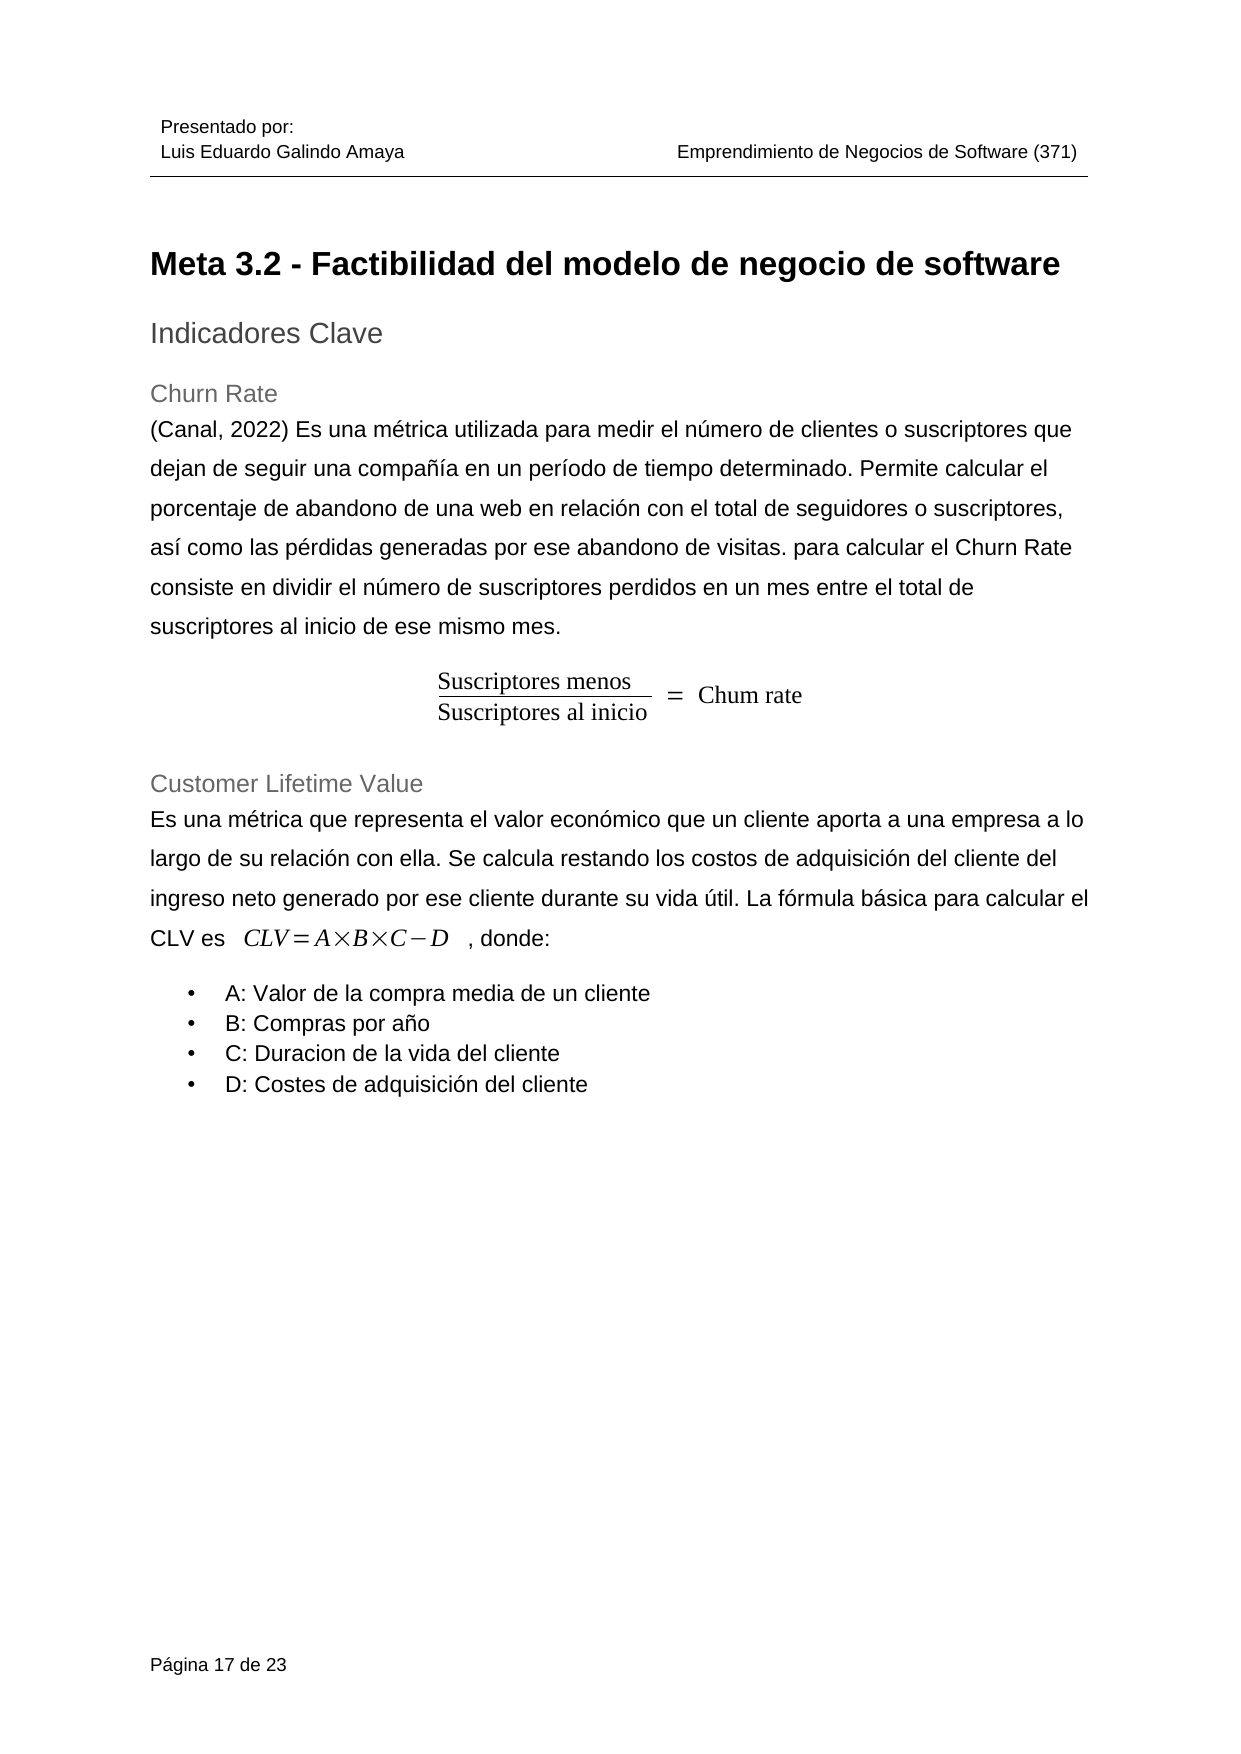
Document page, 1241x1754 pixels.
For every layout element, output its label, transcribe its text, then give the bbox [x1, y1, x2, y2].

text (Canal, 2022) Es una métrica utilizada para medir el número de clientes o suscriptores que dejan de seguir una compañía en un período de tiempo determinado. Permite calcular el porcentaje de abandono de una web en relación con el total de seguidores o suscriptores, así como las pérdidas generadas por ese abandono de visitas. para calcular el Churn Rate consiste en dividir el número de suscriptores perdidos en un mes entre el total de suscriptores al inicio de ese mismo mes. [150, 416, 1090, 640]
subtitle Customer Lifetime Value [150, 769, 1090, 798]
text Es una métrica que representa el valor económico que un cliente aporta a una empresa a lo largo de su relación con ella. Se calcula restando los costos de adquisición del cliente del ingreso neto generado por ese cliente durante su vida útil. La fórmula básica para calcular el CLV es, donde: [150, 806, 1090, 952]
list B: Compras por año [187, 1010, 1090, 1036]
subtitle Churn Rate [150, 379, 1090, 408]
subtitle Indicadores Clave [150, 316, 1090, 350]
list C: Duracion de la vida del cliente [187, 1040, 1090, 1067]
subtitle Meta 3.2 - Factibilidad del modelo de negocio de software [150, 244, 1090, 283]
list A: Valor de la compra media de un cliente [187, 980, 1090, 1006]
list D: Costes de adquisición del cliente [187, 1071, 1090, 1097]
